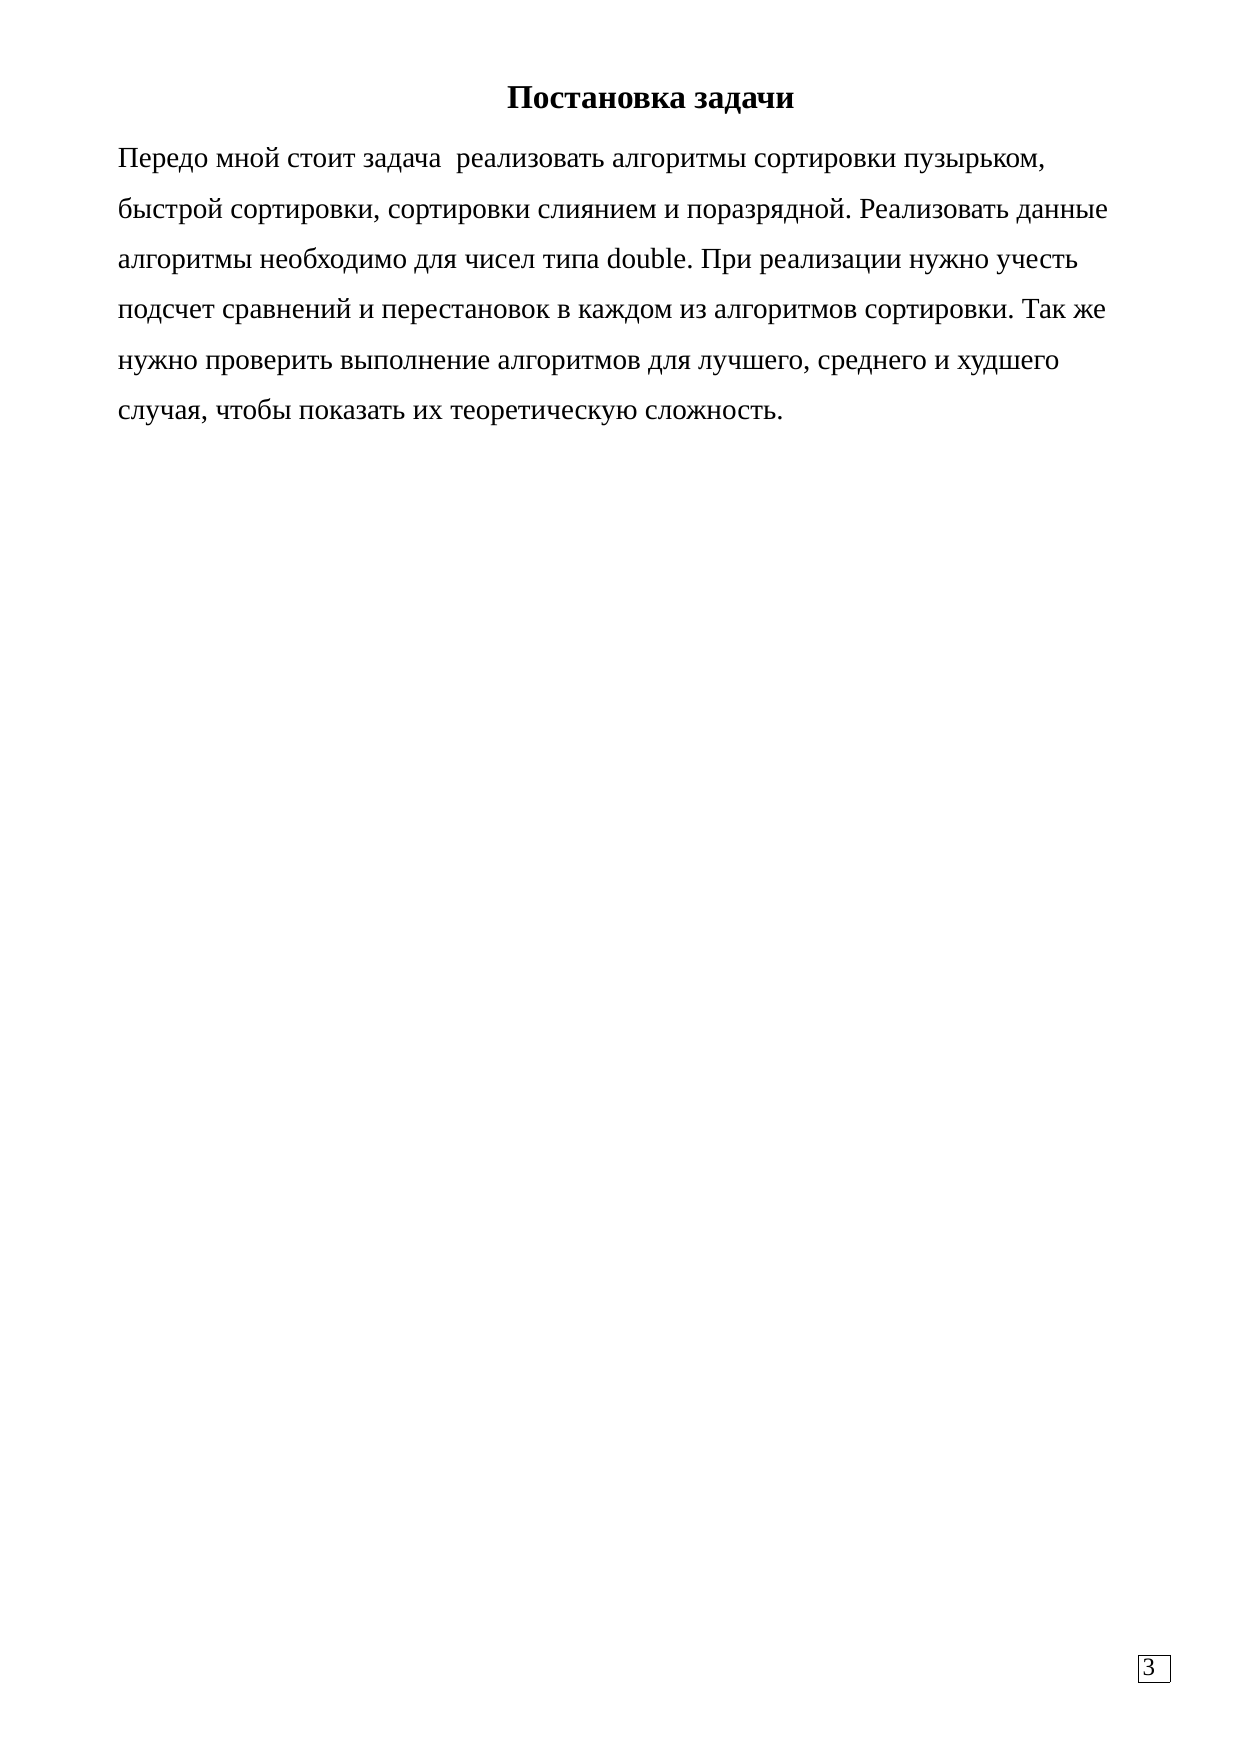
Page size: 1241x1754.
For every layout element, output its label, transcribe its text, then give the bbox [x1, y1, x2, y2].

subtitle Передо мной стоит задача реализовать алгоритмы сортировки пузырьком, быстрой сортировки, сортировки слиянием и поразрядной. Реализовать данные алгоритмы необходимо для чисел типа double. При реализации нужно учесть подсчет сравнений и перестановок в каждом из алгоритмов сортировки. Так же нужно проверить выполнение алгоритмов для лучшего, среднего и худшего случая, чтобы показать их теоретическую сложность. [118, 141, 1141, 426]
subtitle Постановка задачи [228, 77, 1073, 115]
